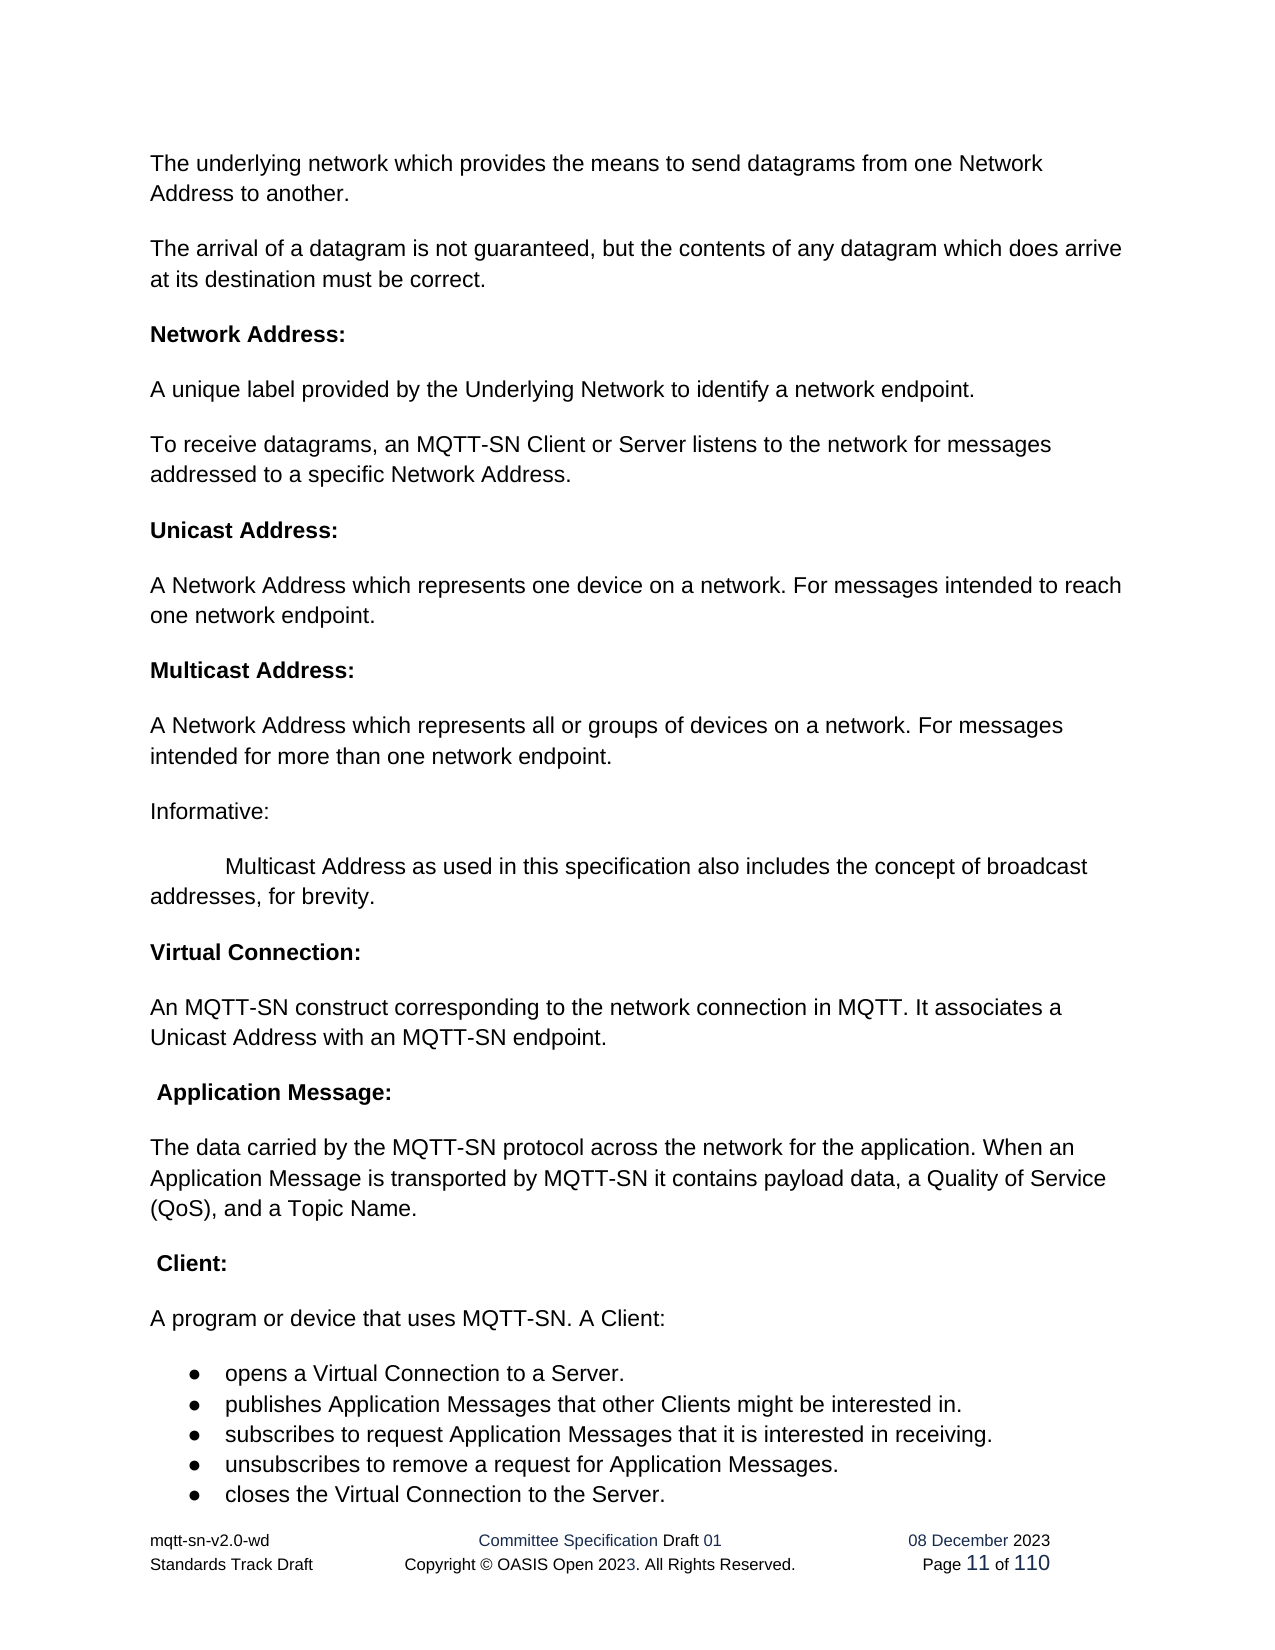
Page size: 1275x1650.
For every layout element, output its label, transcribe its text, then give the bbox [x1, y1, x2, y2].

text The data carried by the MQTT-SN protocol across the network for the application. When an Application Message is transported by MQTT-SN it contains payload data, a Quality of Service (QoS), and a Topic Name. [150, 1134, 1125, 1221]
text Virtual Connection: [150, 938, 1125, 965]
text Multicast Address: [150, 657, 1125, 684]
text Unicast Address: [150, 517, 1125, 543]
text Network Address: [150, 321, 1125, 347]
text The arrival of a datagram is not guaranteed, but the contents of any datagram which does arrive at its destination must be correct. [150, 235, 1125, 292]
list closes the Virtual Connection to the Server. [187, 1481, 1125, 1508]
text A program or device that uses MQTT-SN. A Client: [150, 1305, 1125, 1332]
text Informative: [150, 798, 1125, 824]
text A unique label provided by the Underlying Network to identify a network endpoint. [150, 376, 1125, 402]
list opens a Virtual Connection to a Server. [187, 1360, 1125, 1387]
text Multicast Address as used in this specification also includes the concept of broadcast addresses, for brevity. [150, 853, 1125, 910]
text A Network Address which represents one device on a network. For messages intended to reach one network endpoint. [150, 572, 1125, 628]
list unsubscribes to remove a request for Application Messages. [187, 1451, 1125, 1477]
text The underlying network which provides the means to send datagrams from one Network Address to another. [150, 150, 1125, 207]
text Client: [150, 1250, 1125, 1276]
text Application Message: [150, 1079, 1125, 1106]
text An MQTT-SN construct corresponding to the network connection in MQTT. It associates a Unicast Address with an MQTT-SN endpoint. [150, 994, 1125, 1050]
text To receive datagrams, an MQTT-SN Client or Server listens to the network for messages addressed to a specific Network Address. [150, 431, 1125, 488]
list subscribes to request Application Messages that it is interested in receiving. [187, 1421, 1125, 1447]
text A Network Address which represents all or groups of devices on a network. For messages intended for more than one network endpoint. [150, 712, 1125, 769]
list publishes Application Messages that other Clients might be interested in. [187, 1391, 1125, 1417]
